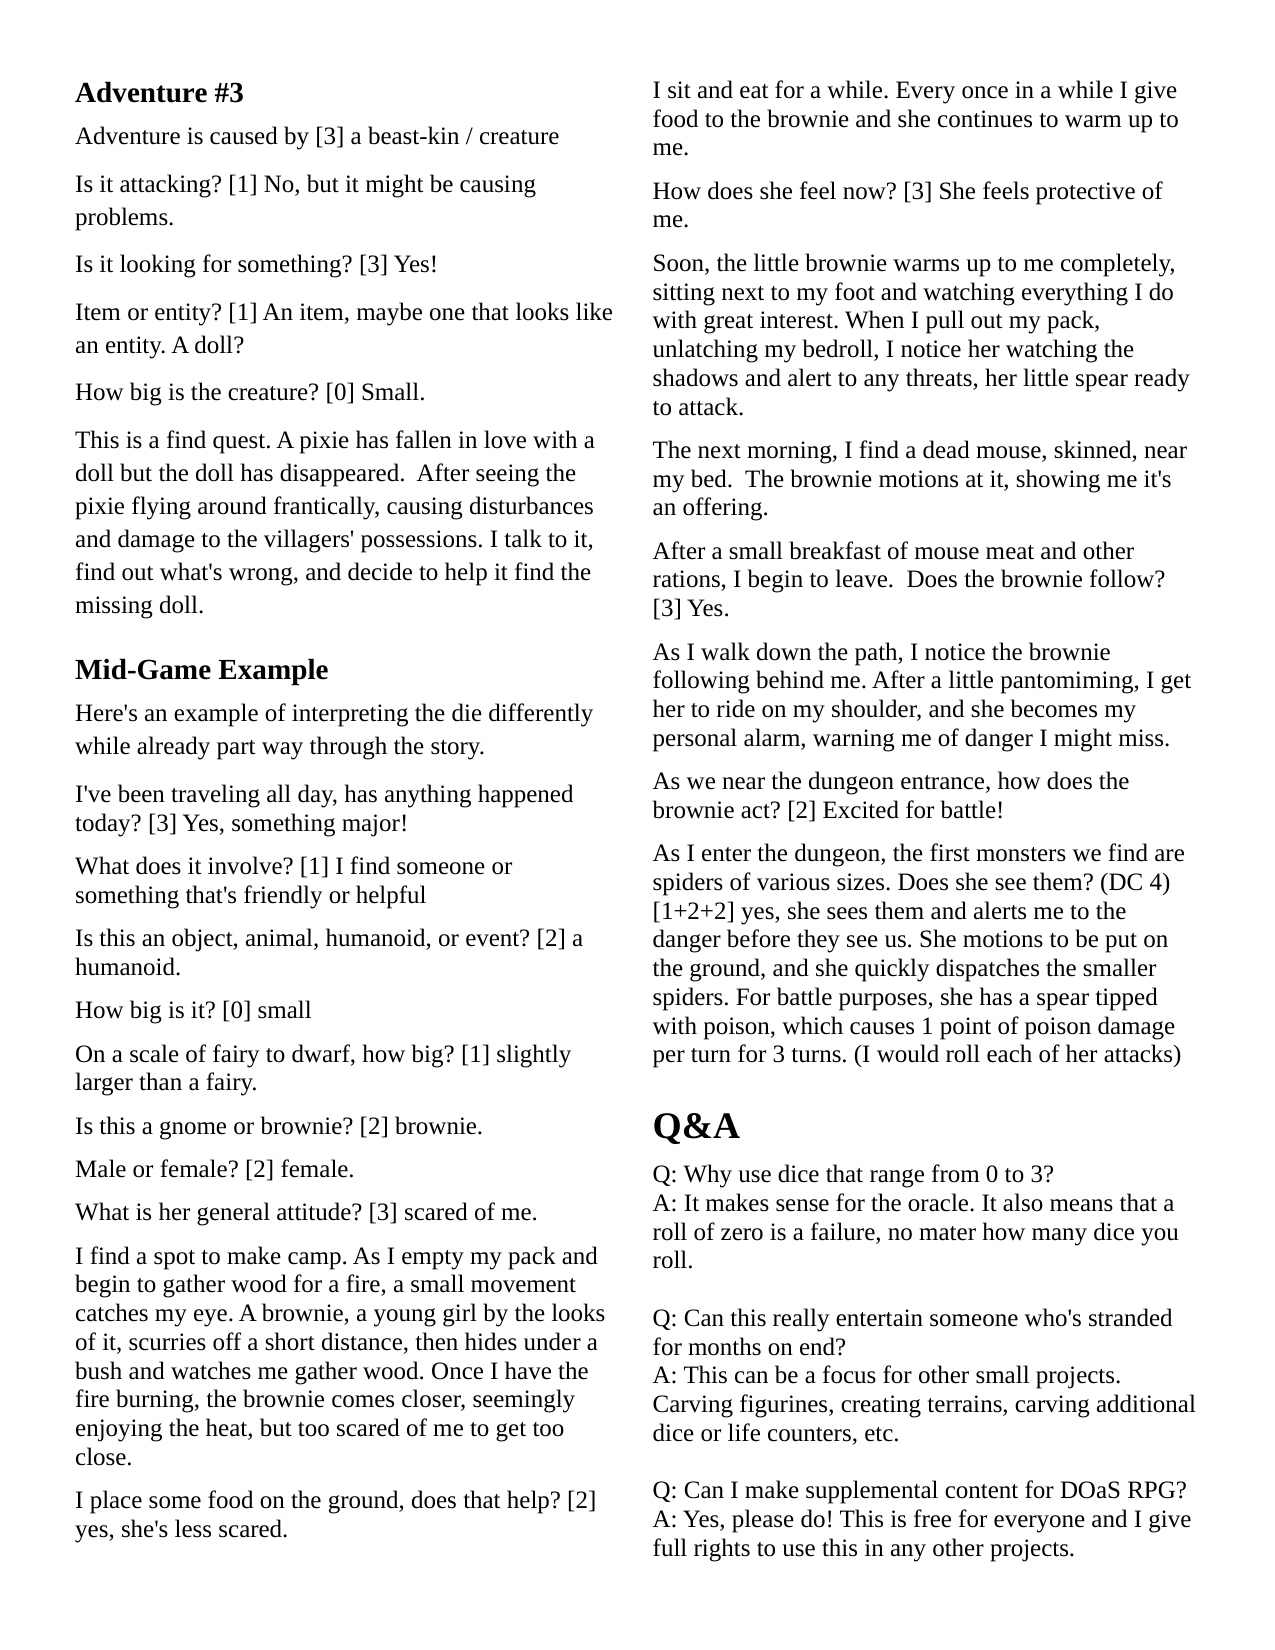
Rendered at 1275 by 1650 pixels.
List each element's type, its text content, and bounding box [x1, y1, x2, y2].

text Q: Why use dice that range from 0 to 3? [652, 1159, 1200, 1188]
subtitle Q&A [652, 1104, 1200, 1147]
text How big is it? [0] small [75, 995, 622, 1024]
text Is it looking for something? [3] Yes! [75, 249, 622, 278]
text Q: Can I make supplemental content for DOaS RPG? [652, 1476, 1200, 1504]
text A: This can be a focus for other small projects. Carving figurines, creating terrains, carving additional dice or life counters, etc. [652, 1361, 1200, 1447]
text On a scale of fairy to dwarf, how big? [1] slightly larger than a fairy. [75, 1039, 622, 1096]
text What does it involve? [1] I find someone or something that's friendly or helpful [75, 851, 622, 909]
text I place some food on the ground, does that help? [2] yes, she's less scared. [75, 1485, 622, 1543]
text A: Yes, please do! This is free for everyone and I give full rights to use this in any other projects. [652, 1504, 1200, 1562]
text Is it attacking? [1] No, but it might be causing problems. [75, 169, 622, 230]
text How does she feel now? [3] She feels protective of me. [652, 176, 1200, 233]
text As we near the dungeon entrance, how does the brownie act? [2] Excited for battle! [652, 766, 1200, 824]
text After a small breakfast of mouse meat and other rations, I begin to leave. Does the brownie follow? [3] Yes. [652, 536, 1200, 622]
text How big is the creature? [0] Small. [75, 377, 622, 406]
text Soon, the little brownie warms up to me completely, sitting next to my foot and watching everything I do with great interest. When I pull out my pack, unlatching my bedroll, I notice her watching the shadows and alert to any threats, her little spear ready to attack. [652, 248, 1200, 420]
text I've been traveling all day, has anything happened today? [3] Yes, something major! [75, 779, 622, 837]
text I find a spot to make camp. As I empty my pack and begin to gather wood for a fire, a small movement catches my eye. A brownie, a young girl by the looks of it, scurries off a short distance, then hides under a bush and watches me gather wood. Once I have the fire burning, the brownie comes closer, seemingly enjoying the heat, but too scared of me to get too close. [75, 1241, 622, 1471]
text The next morning, I find a dead mouse, skinned, near my bed. The brownie motions at it, showing me it's an offering. [652, 435, 1200, 521]
text Adventure is caused by [3] a beast-kin / creature [75, 121, 622, 150]
text Item or entity? [1] An item, maybe one that looks like an entity. A doll? [75, 297, 622, 359]
text What is her general attitude? [3] scared of me. [75, 1197, 622, 1226]
text Q: Can this really entertain someone who's stranded for months on end? [652, 1303, 1200, 1361]
text A: It makes sense for the oracle. It also means that a roll of zero is a failure, no mater how many dice you roll. [652, 1188, 1200, 1274]
subtitle Mid-Game Example [75, 652, 622, 686]
text Here's an example of interpreting the die differently while already part way through the story. [75, 698, 622, 760]
text Is this an object, animal, humanoid, or event? [2] a humanoid. [75, 923, 622, 981]
text Male or female? [2] female. [75, 1154, 622, 1183]
text I sit and eat for a while. Every once in a while I give food to the brownie and she continues to warm up to me. [652, 75, 1200, 161]
subtitle Adventure #3 [75, 75, 622, 108]
text Is this a gnome or brownie? [2] brownie. [75, 1111, 622, 1139]
text This is a find quest. A pixie has fallen in love with a doll but the doll has disappeared. After seeing the pixie flying around frantically, causing disturbances and damage to the villagers' possessions. I talk to it, find out what's wrong, and decide to help it find the missing doll. [75, 425, 622, 619]
text As I walk down the path, I notice the brownie following behind me. After a little pantomiming, I get her to ride on my shoulder, and she becomes my personal alarm, warning me of danger I might miss. [652, 637, 1200, 752]
text As I enter the dungeon, the first monsters we find are spiders of various sizes. Does she see them? (DC 4) [1+2+2] yes, she sees them and alerts me to the danger before they see us. She motions to be put on the ground, and she quickly dispatches the smaller spiders. For battle purposes, she has a spear tipped with poison, which causes 1 point of poison damage per turn for 3 turns. (I would roll each of her attacks) [652, 838, 1200, 1068]
